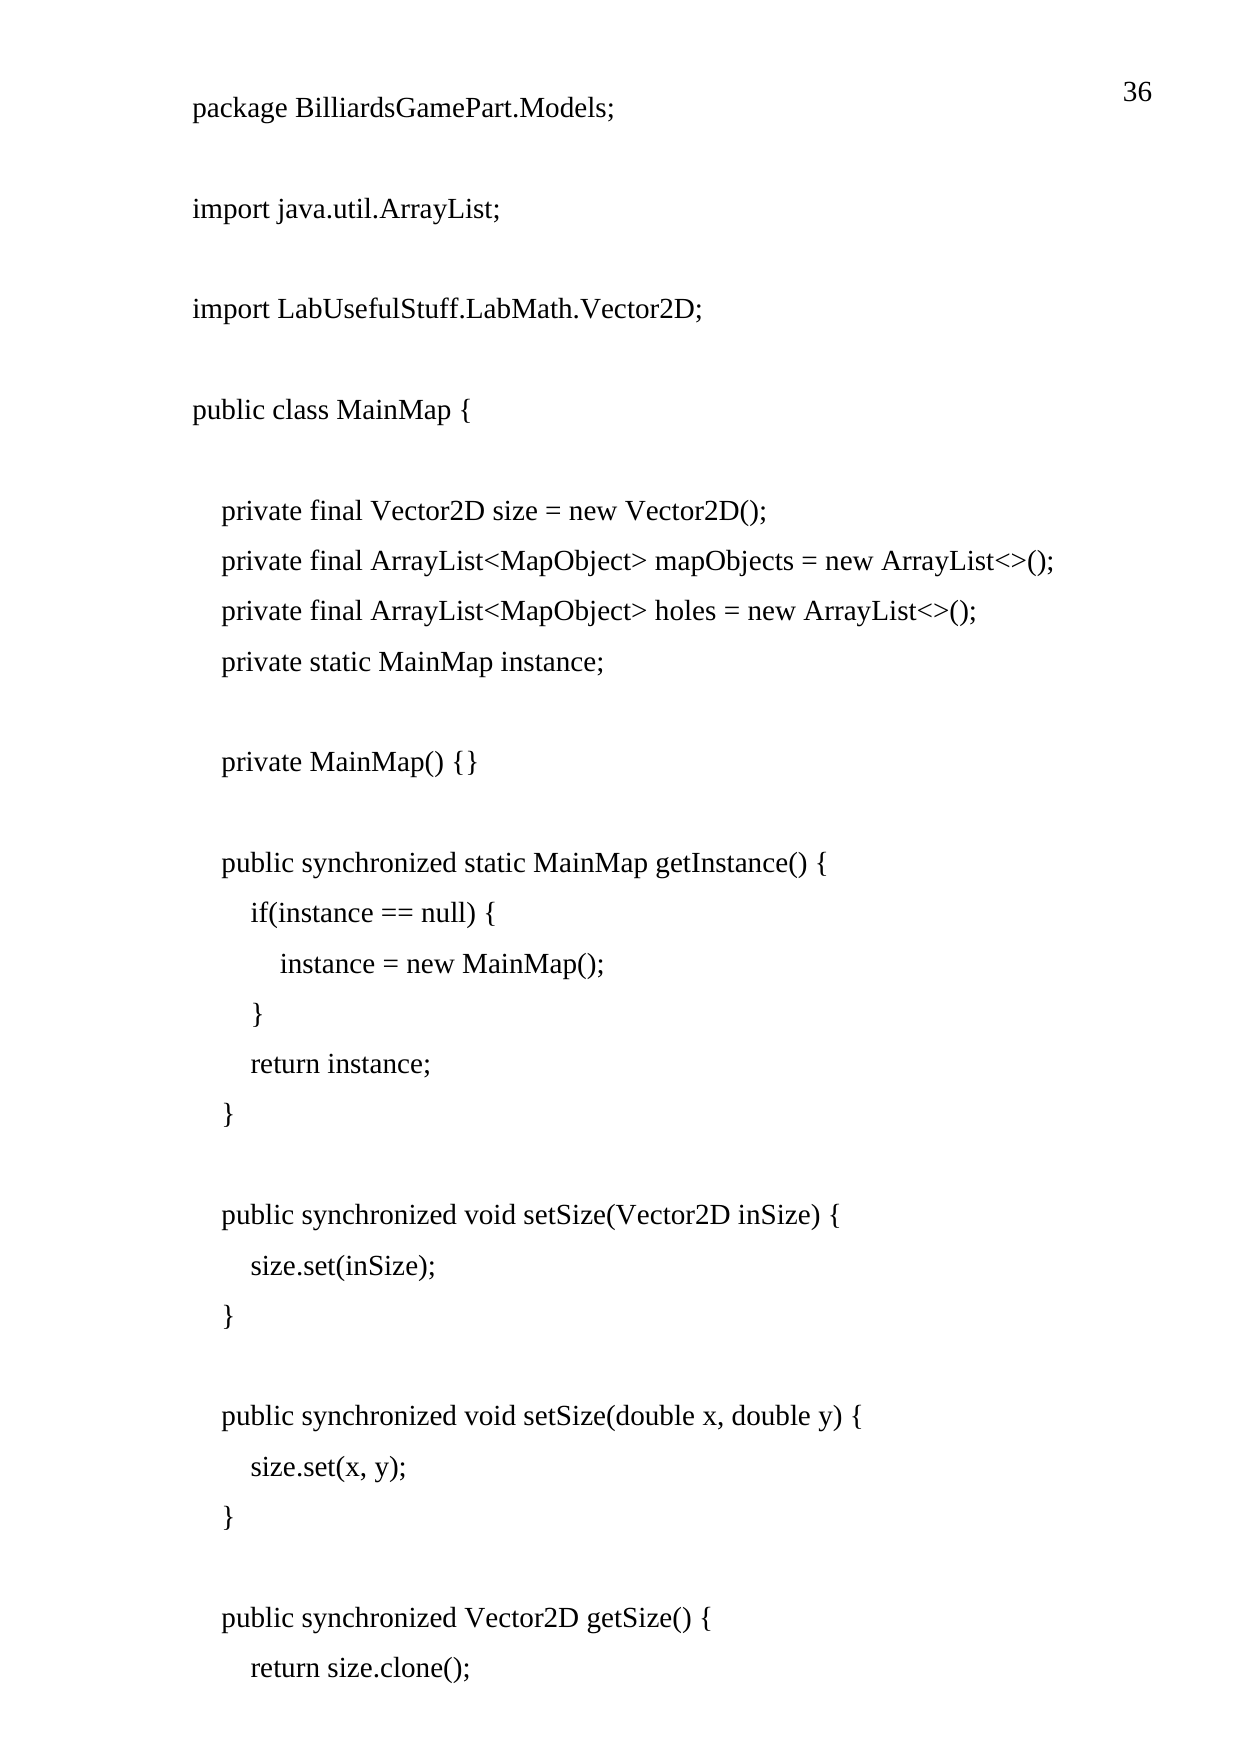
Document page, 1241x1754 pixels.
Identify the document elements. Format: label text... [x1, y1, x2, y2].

text } [118, 996, 1122, 1029]
text return size.clone(); [118, 1650, 1122, 1684]
text size.set(inSize); [118, 1248, 1122, 1281]
text public class MainMap { [118, 392, 1122, 426]
text public synchronized static MainMap getInstance() { [118, 845, 1122, 879]
text size.set(x, y); [118, 1449, 1122, 1482]
text private static MainMap instance; [118, 644, 1122, 677]
text import LabUsefulStuff.LabMath.Vector2D; [118, 292, 1122, 325]
text } [118, 1097, 1122, 1130]
text instance = new MainMap(); [118, 946, 1122, 979]
text private final ArrayList<MapObject> mapObjects = new ArrayList<>(); [118, 543, 1122, 577]
text if(instance == null) { [118, 895, 1122, 929]
text import java.util.ArrayList; [118, 191, 1122, 224]
text return instance; [118, 1046, 1122, 1080]
text public synchronized Vector2D getSize() { [118, 1600, 1122, 1633]
text private MainMap() {} [118, 744, 1122, 778]
text public synchronized void setSize(double x, double y) { [118, 1398, 1122, 1432]
text package BilliardsGamePart.Models; [118, 90, 1122, 124]
text } [118, 1499, 1122, 1533]
text private final Vector2D size = new Vector2D(); [118, 493, 1122, 526]
text } [118, 1298, 1122, 1331]
text private final ArrayList<MapObject> holes = new ArrayList<>(); [118, 593, 1122, 627]
text public synchronized void setSize(Vector2D inSize) { [118, 1197, 1122, 1231]
